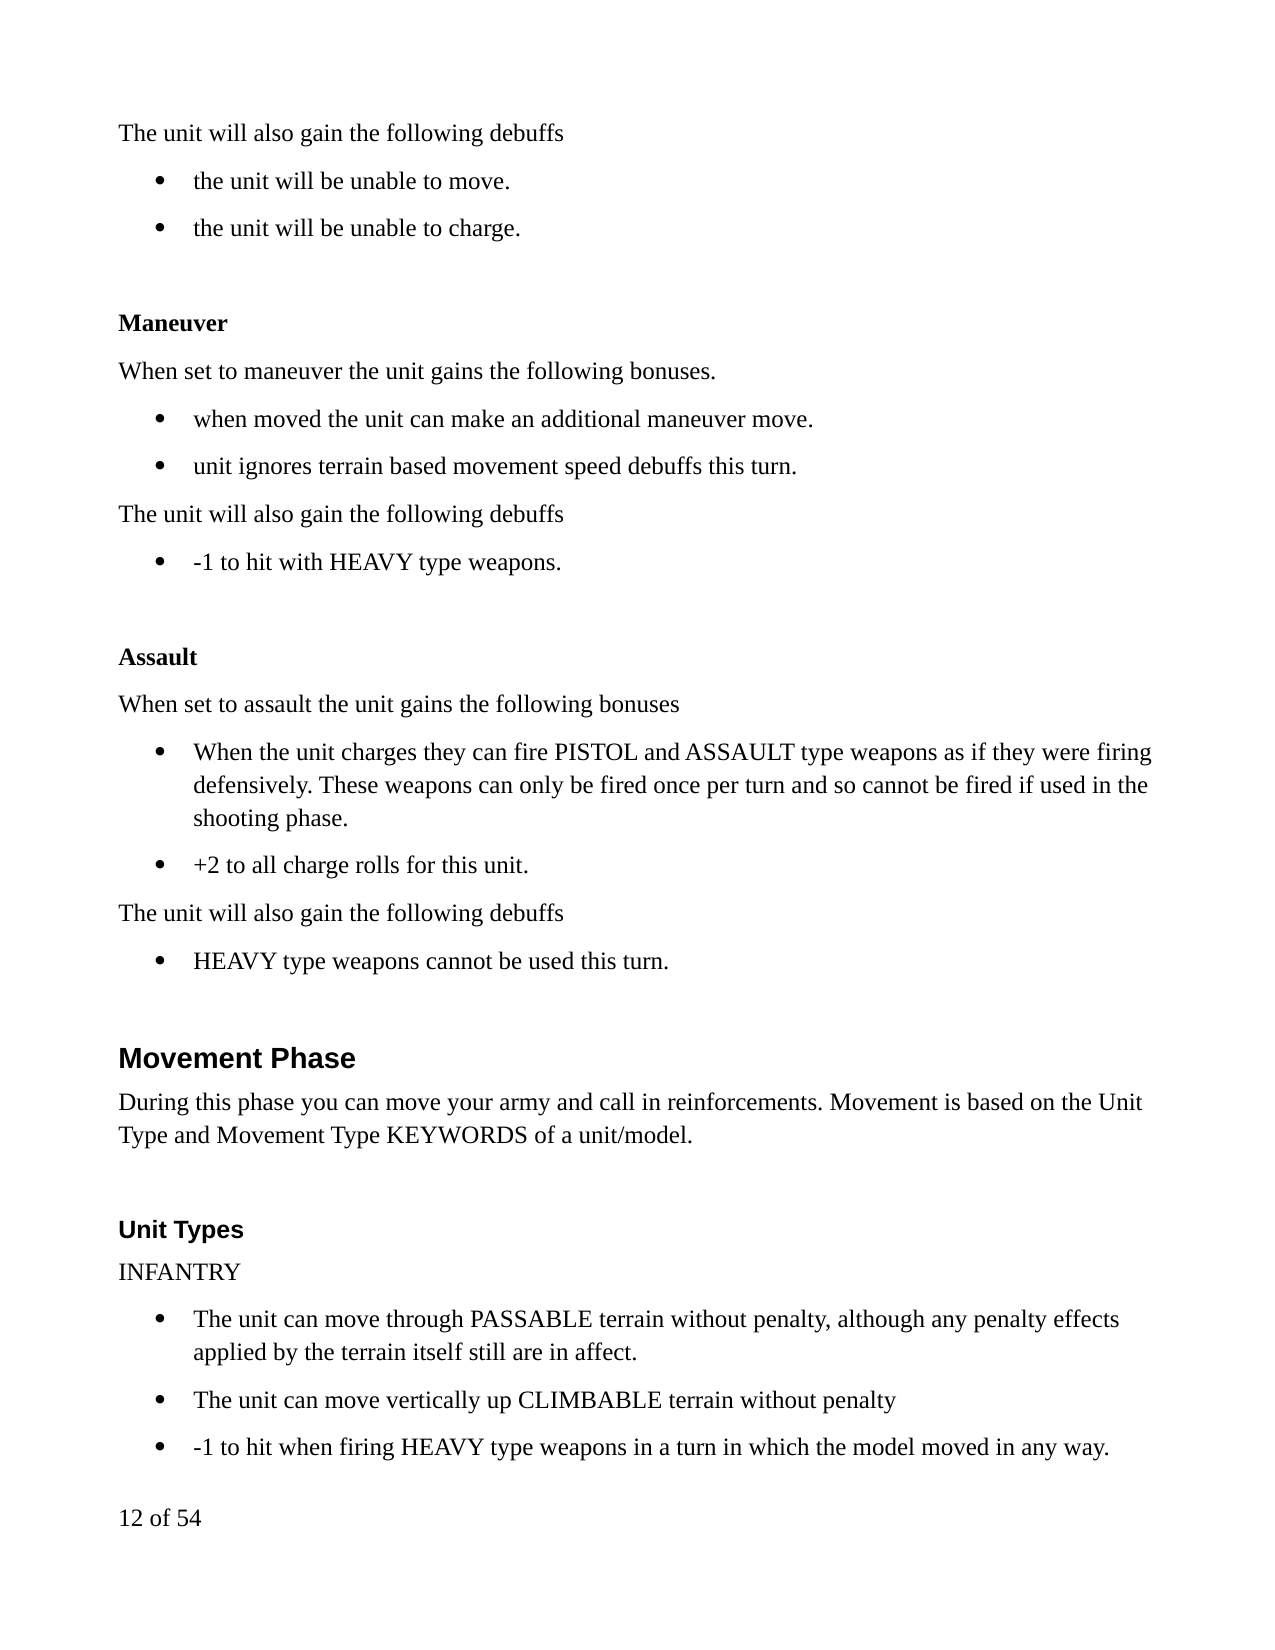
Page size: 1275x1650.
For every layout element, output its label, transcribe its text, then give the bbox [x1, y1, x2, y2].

list +2 to all charge rolls for this unit. [156, 851, 1157, 879]
list -1 to hit with HEAVY type weapons. [156, 547, 1157, 575]
subtitle Unit Types [118, 1215, 1157, 1244]
subtitle Movement Phase [118, 1041, 1157, 1074]
list When the unit charges they can fire PISTOL and ASSAULT type weapons as if they were firing defensively. These weapons can only be fired once per turn and so cannot be fired if used in the shooting phase. [156, 737, 1157, 832]
text During this phase you can move your army and call in reinforcements. Movement is based on the Unit Type and Movement Type KEYWORDS of a unit/model. [118, 1087, 1157, 1149]
list the unit will be unable to move. [156, 166, 1157, 194]
text The unit will also gain the following debuffs [118, 499, 1157, 528]
list HEAVY type weapons cannot be used this turn. [156, 946, 1157, 974]
text Assault [118, 642, 1157, 671]
text Maneuver [118, 308, 1157, 337]
text When set to maneuver the unit gains the following bonuses. [118, 356, 1157, 385]
list The unit can move through PASSABLE terrain without penalty, although any penalty effects applied by the terrain itself still are in affect. [156, 1304, 1157, 1366]
text The unit will also gain the following debuffs [118, 118, 1157, 147]
text The unit will also gain the following debuffs [118, 898, 1157, 927]
list the unit will be unable to charge. [156, 213, 1157, 242]
text INFANTRY [118, 1257, 1157, 1285]
list -1 to hit when firing HEAVY type weapons in a turn in which the model moved in any way. [156, 1432, 1157, 1461]
text When set to assault the unit gains the following bonuses [118, 689, 1157, 718]
list when moved the unit can make an additional maneuver move. [156, 404, 1157, 432]
list The unit can move vertically up CLIMBABLE terrain without penalty [156, 1385, 1157, 1413]
list unit ignores terrain based movement speed debuffs this turn. [156, 451, 1157, 480]
